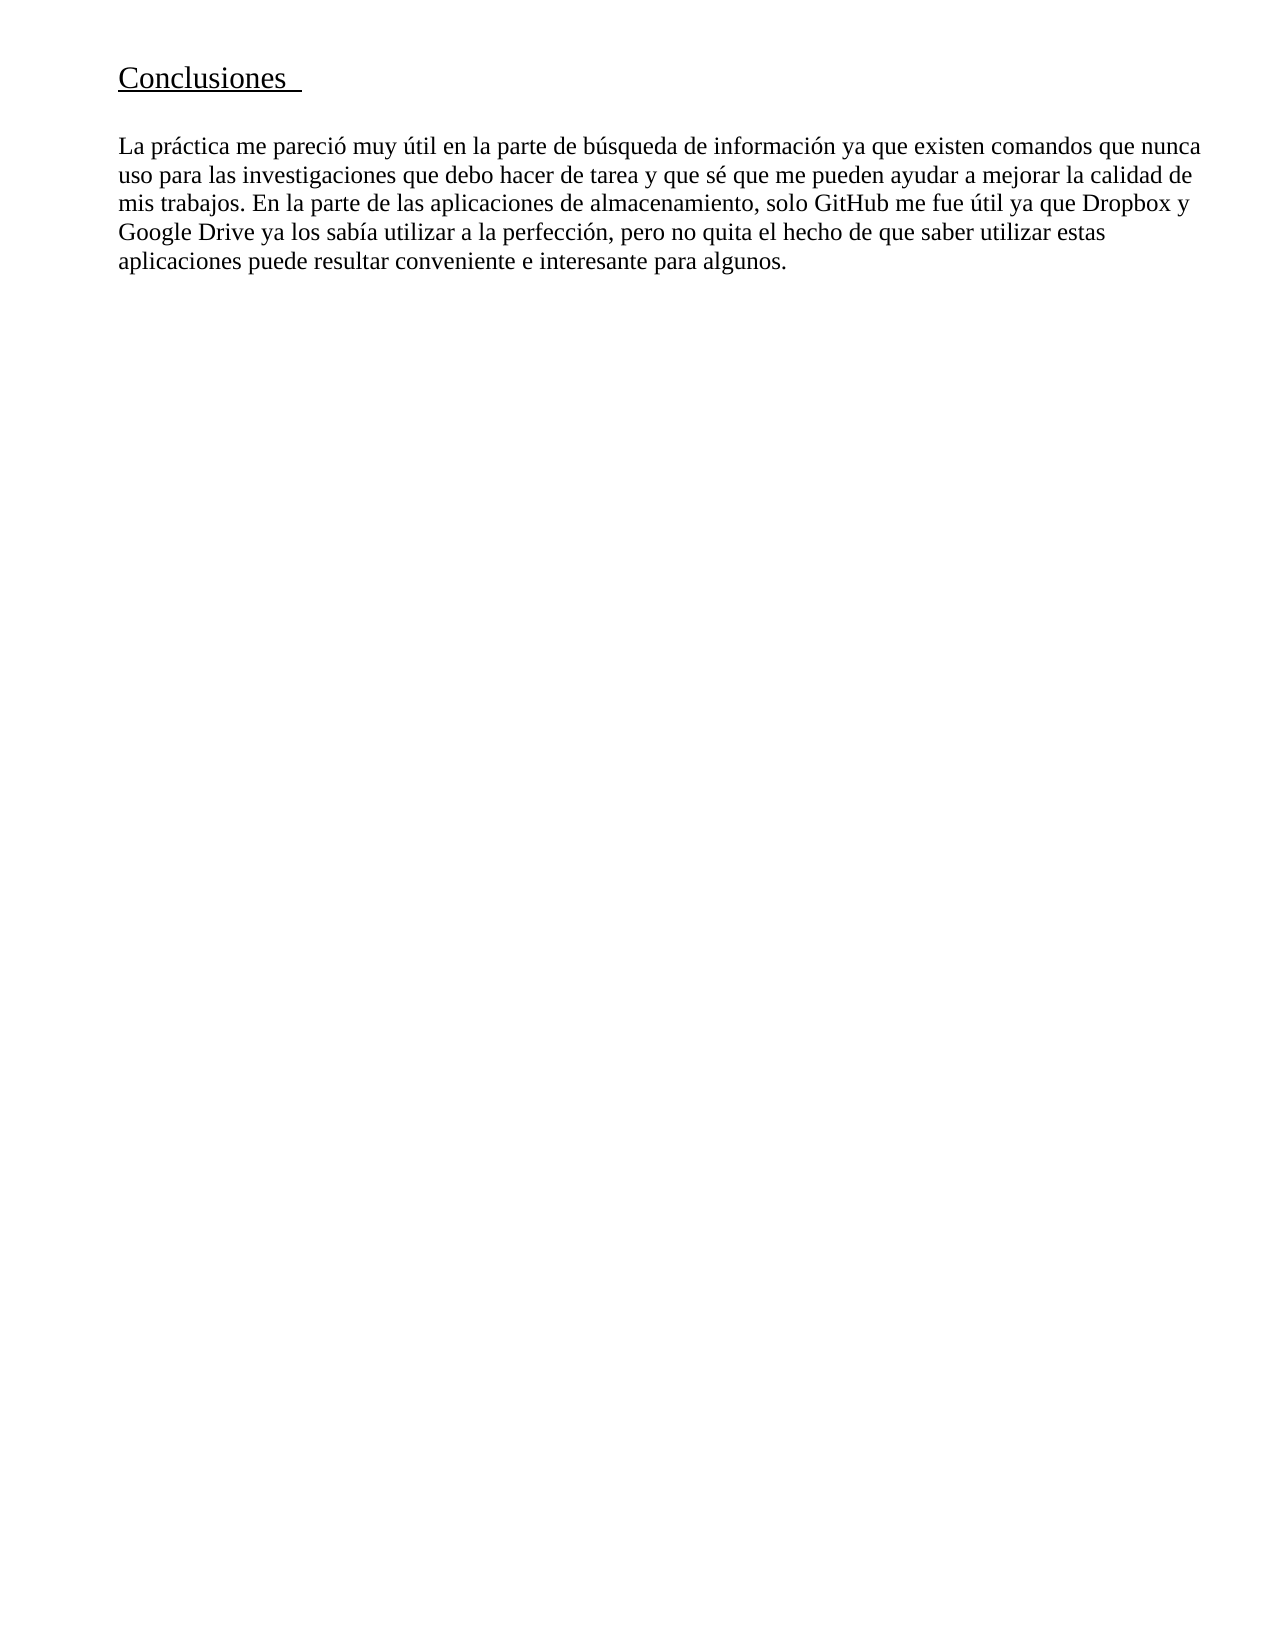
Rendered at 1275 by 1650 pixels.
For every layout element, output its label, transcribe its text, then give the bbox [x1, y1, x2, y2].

text Conclusiones [118, 59, 1205, 95]
text La práctica me pareció muy útil en la parte de búsqueda de información ya que existen comandos que nunca uso para las investigaciones que debo hacer de tarea y que sé que me pueden ayudar a mejorar la calidad de mis trabajos. En la parte de las aplicaciones de almacenamiento, solo GitHub me fue útil ya que Dropbox y Google Drive ya los sabía utilizar a la perfección, pero no quita el hecho de que saber utilizar estas aplicaciones puede resultar conveniente e interesante para algunos. [118, 131, 1205, 275]
